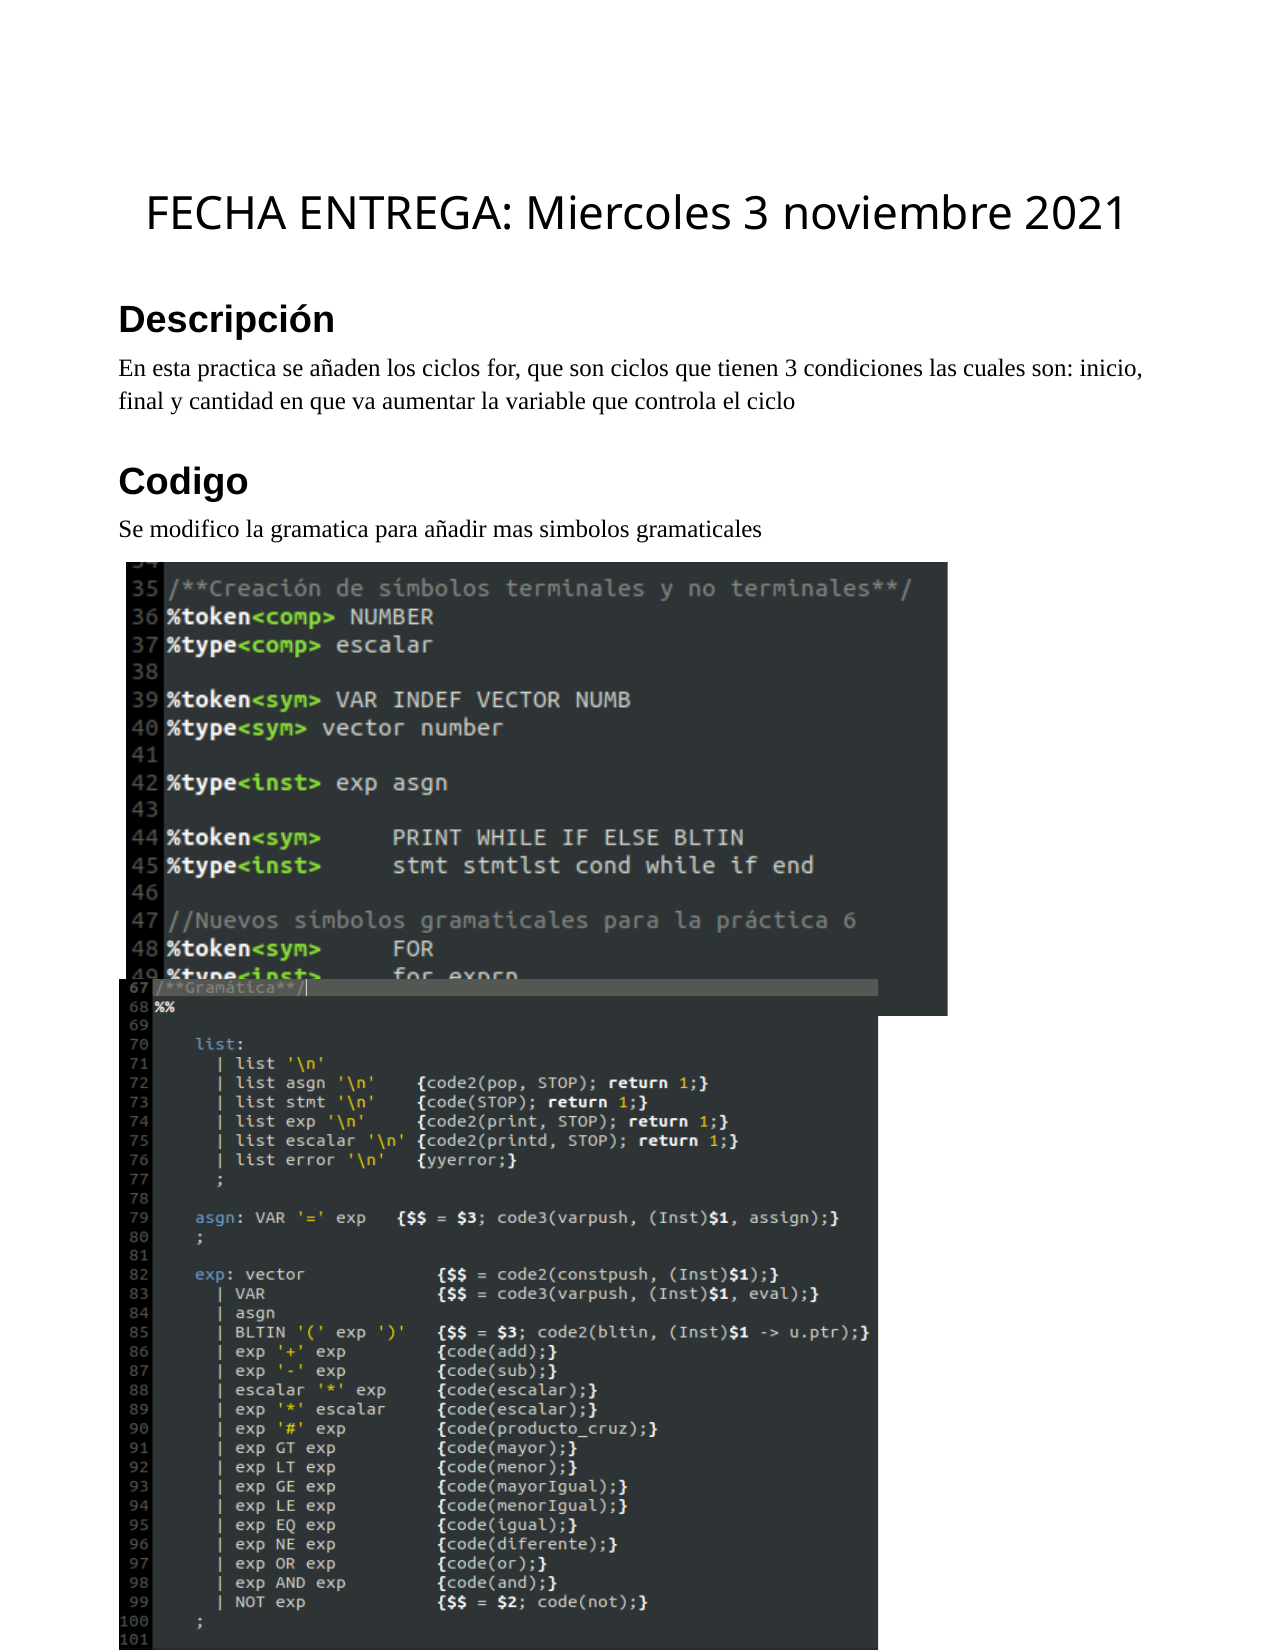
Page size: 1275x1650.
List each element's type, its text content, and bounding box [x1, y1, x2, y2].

text En esta practica se añaden los ciclos for, que son ciclos que tienen 3 condiciones las cuales son: inicio, final y cantidad en que va aumentar la variable que controla el ciclo [118, 353, 1157, 414]
text Se modifico la gramatica para añadir mas simbolos gramaticales [118, 514, 1157, 543]
text FECHA ENTREGA: Miercoles 3 noviembre 2021 [118, 181, 1157, 243]
picture [119, 562, 948, 1650]
subtitle Descripción [118, 297, 1157, 340]
subtitle Codigo [118, 458, 1157, 502]
